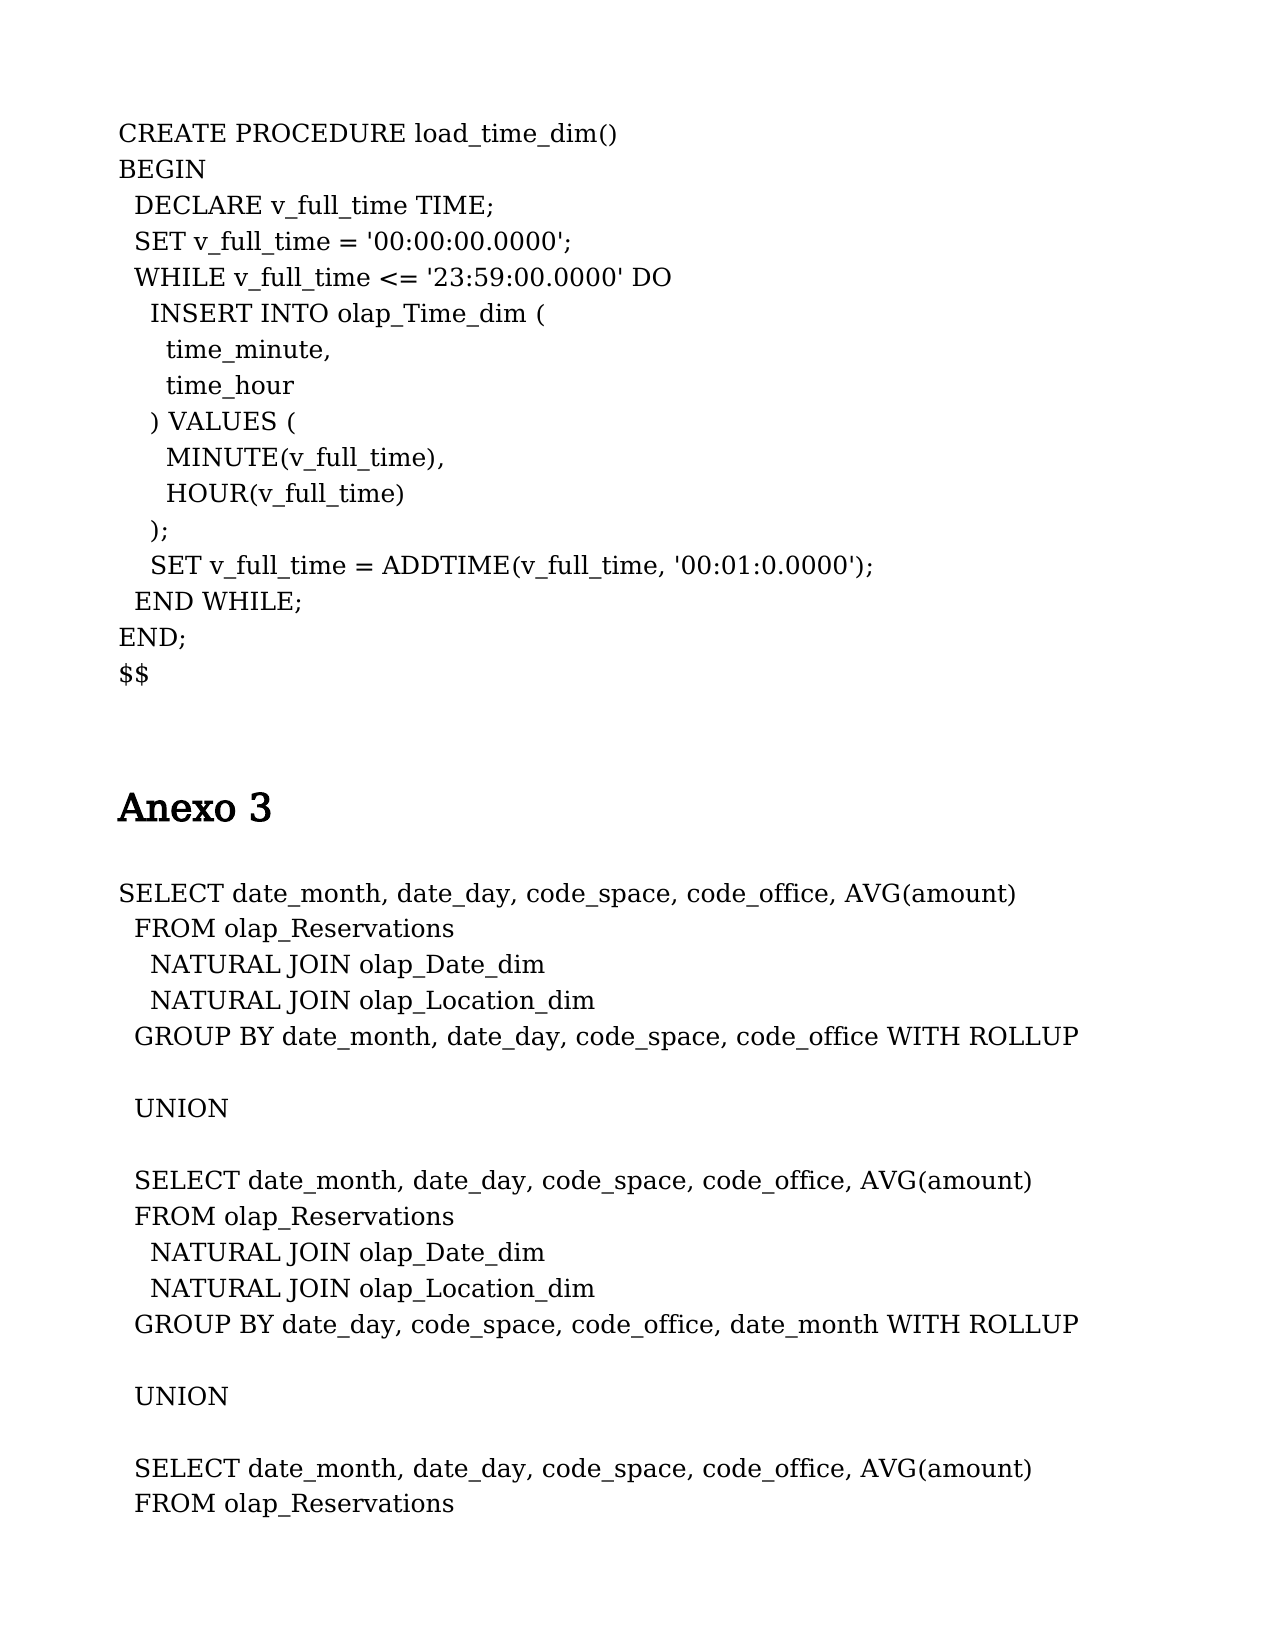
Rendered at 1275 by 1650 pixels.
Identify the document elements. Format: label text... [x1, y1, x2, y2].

subtitle Anexo 3 [118, 783, 1157, 829]
text CREATE PROCEDURE load_time_dim() BEGIN DECLARE v_full_time TIME; SET v_full_time = '00:00:00.0000'; WHILE v_full_time <= '23:59:00.0000' DO INSERT INTO olap_Time_dim ( time_minute, time_hour ) VALUES ( MINUTE(v_full_time), HOUR(v_full_time) ); SET v_full_time = ADDTIME(v_full_time, '00:01:0.0000'); END WHILE; END; $$ [118, 118, 1157, 687]
text SELECT date_month, date_day, code_space, code_office, AVG(amount) FROM olap_Reservations NATURAL JOIN olap_Date_dim NATURAL JOIN olap_Location_dim GROUP BY date_month, date_day, code_space, code_office WITH ROLLUP UNION SELECT date_month, date_day, code_space, code_office, AVG(amount) FROM olap_Reservations NATURAL JOIN olap_Date_dim NATURAL JOIN olap_Location_dim GROUP BY date_day, code_space, code_office, date_month WITH ROLLUP UNION SELECT date_month, date_day, code_space, code_office, AVG(amount) FROM olap_Reservations [118, 841, 1157, 1518]
